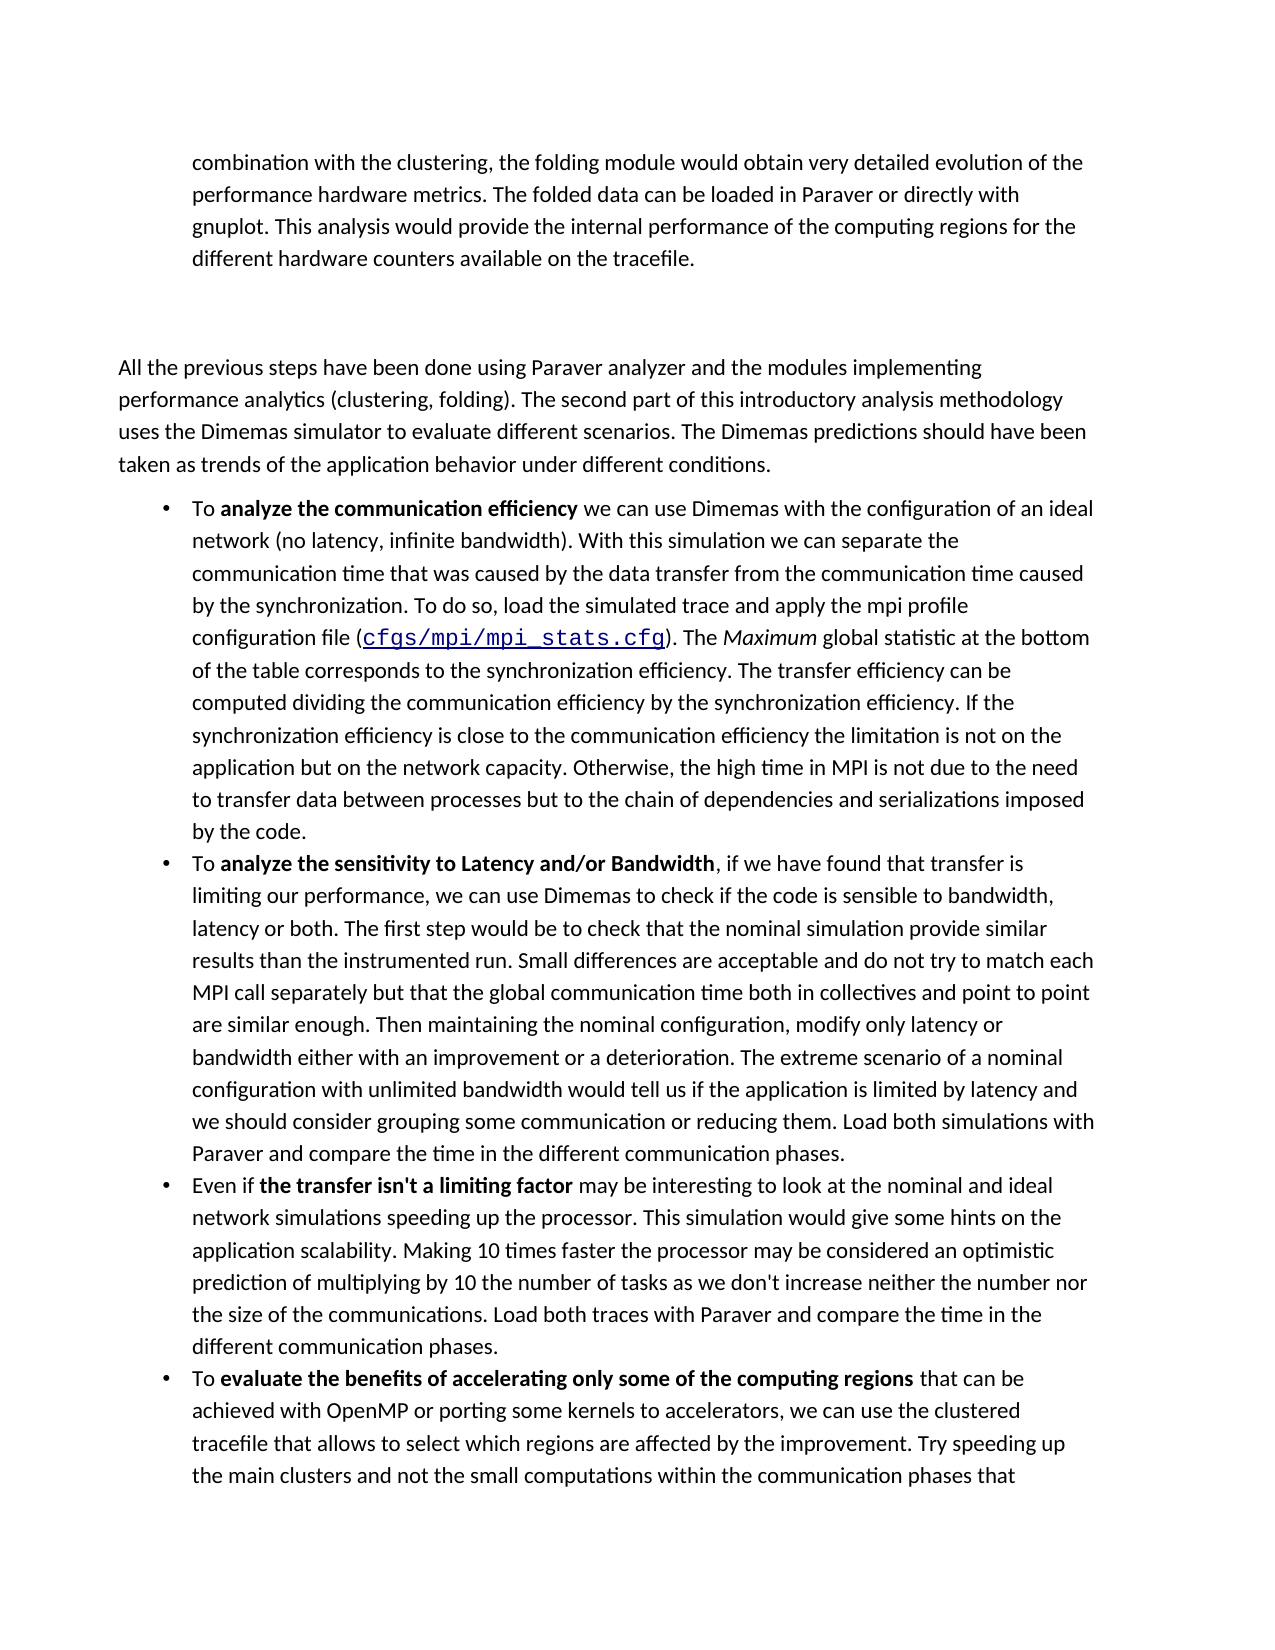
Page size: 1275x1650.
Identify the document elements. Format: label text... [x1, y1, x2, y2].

list To analyze the sensitivity to Latency and/or Bandwidth, if we have found that transfer is limiting our performance, we can use Dimemas to check if the code is sensible to bandwidth, latency or both. The first step would be to check that the nominal simulation provide similar results than the instrumented run. Small differences are acceptable and do not try to match each MPI call separately but that the global communication time both in collectives and point to point are similar enough. Then maintaining the nominal configuration, modify only latency or bandwidth either with an improvement or a deterioration. The extreme scenario of a nominal configuration with unlimited bandwidth would tell us if the application is limited by latency and we should consider grouping some communication or reducing them. Load both simulations with Paraver and compare the time in the different communication phases. [162, 849, 1098, 1167]
list combination with the clustering, the folding module would obtain very detailed evolution of the performance hardware metrics. The folded data can be loaded in Paraver or directly with gnuplot. This analysis would provide the internal performance of the computing regions for the different hardware counters available on the tracefile. [162, 148, 1098, 272]
list Even if the transfer isn't a limiting factor may be interesting to look at the nominal and ideal network simulations speeding up the processor. This simulation would give some hints on the application scalability. Making 10 times faster the processor may be considered an optimistic prediction of multiplying by 10 the number of tasks as we don't increase neither the number nor the size of the communications. Load both traces with Paraver and compare the time in the different communication phases. [162, 1171, 1098, 1360]
text All the previous steps have been done using Paraver analyzer and the modules implementing performance analytics (clustering, folding). The second part of this introductory analysis methodology uses the Dimemas simulator to evaluate different scenarios. The Dimemas predictions should have been taken as trends of the application behavior under different conditions. [118, 289, 1098, 478]
list To evaluate the benefits of accelerating only some of the computing regions that can be achieved with OpenMP or porting some kernels to accelerators, we can use the clustered tracefile that allows to select which regions are affected by the improvement. Try speeding up the main clusters and not the small computations within the communication phases that [162, 1364, 1098, 1489]
list To analyze the communication efficiency we can use Dimemas with the configuration of an ideal network (no latency, infinite bandwidth). With this simulation we can separate the communication time that was caused by the data transfer from the communication time caused by the synchronization. To do so, load the simulated trace and apply the mpi profile configuration file (cfgs/mpi/mpi_stats.cfg). The Maximum global statistic at the bottom of the table corresponds to the synchronization efficiency. The transfer efficiency can be computed dividing the communication efficiency by the synchronization efficiency. If the synchronization efficiency is close to the communication efficiency the limitation is not on the application but on the network capacity. Otherwise, the high time in MPI is not due to the need to transfer data between processes but to the chain of dependencies and serializations imposed by the code. [162, 494, 1098, 845]
